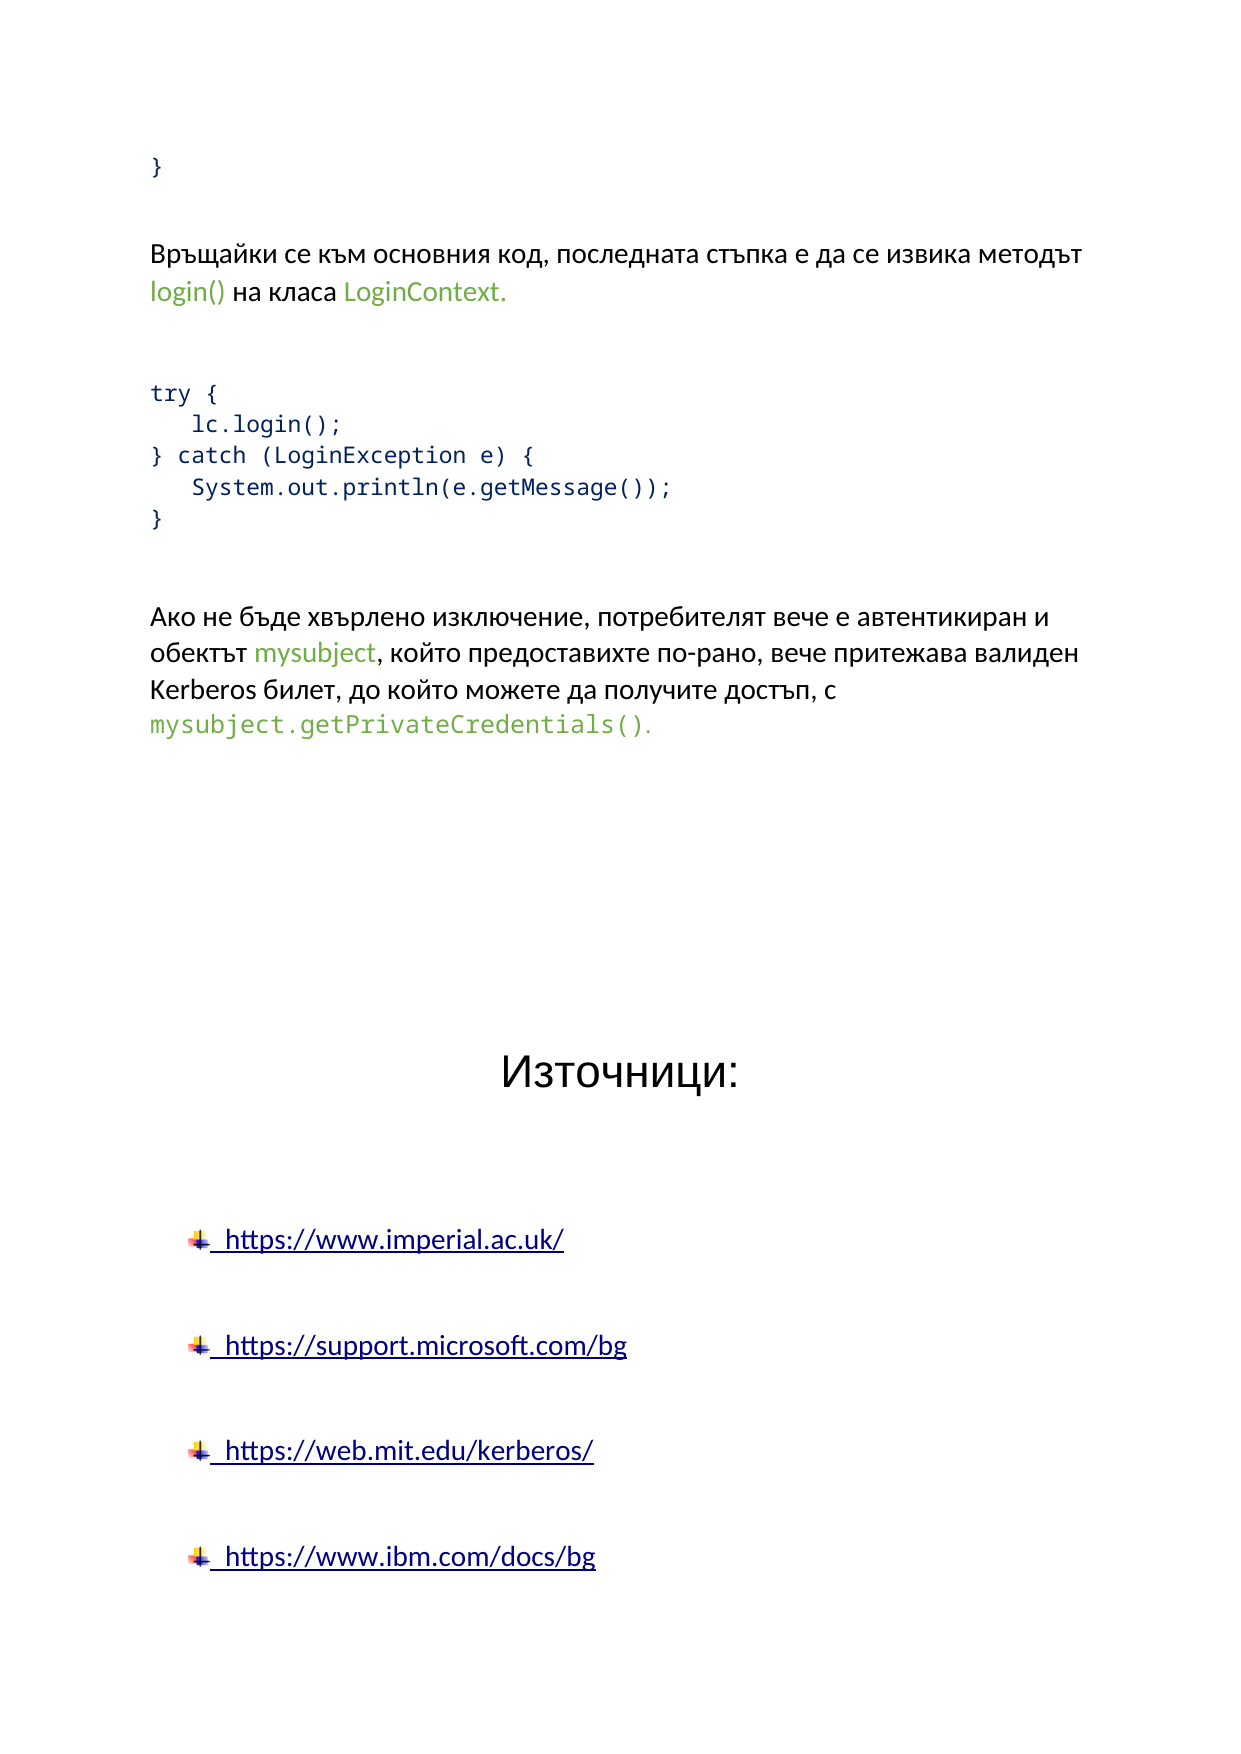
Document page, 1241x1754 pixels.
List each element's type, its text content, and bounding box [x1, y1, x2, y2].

text try { [150, 377, 1090, 408]
text System.out.println(e.getMessage()); [150, 470, 1090, 502]
list https://support.microsoft.com/bg [187, 1327, 1090, 1362]
list https://web.mit.edu/kerberos/ [187, 1432, 1090, 1468]
list https://www.imperial.ac.uk/ [187, 1221, 1090, 1256]
text } [150, 150, 1090, 181]
text lc.login(); [150, 408, 1090, 439]
text Връщайки се към основния код, последната стъпка е да се извика методът login() на класа LoginContext. [150, 236, 1090, 309]
list https://www.ibm.com/docs/bg [187, 1538, 1090, 1574]
text } catch (LoginException e) { [150, 439, 1090, 470]
text Ако не бъде хвърлено изключение, потребителят вече е автентикиран и обектът mysubject, който предоставихте по-рано, вече притежава валиден Kerberos билет, до който можете да получите достъп, с mysubject.getPrivateCredentials(). [150, 598, 1090, 741]
text } [150, 502, 1090, 533]
text Източници: [150, 1044, 1090, 1097]
